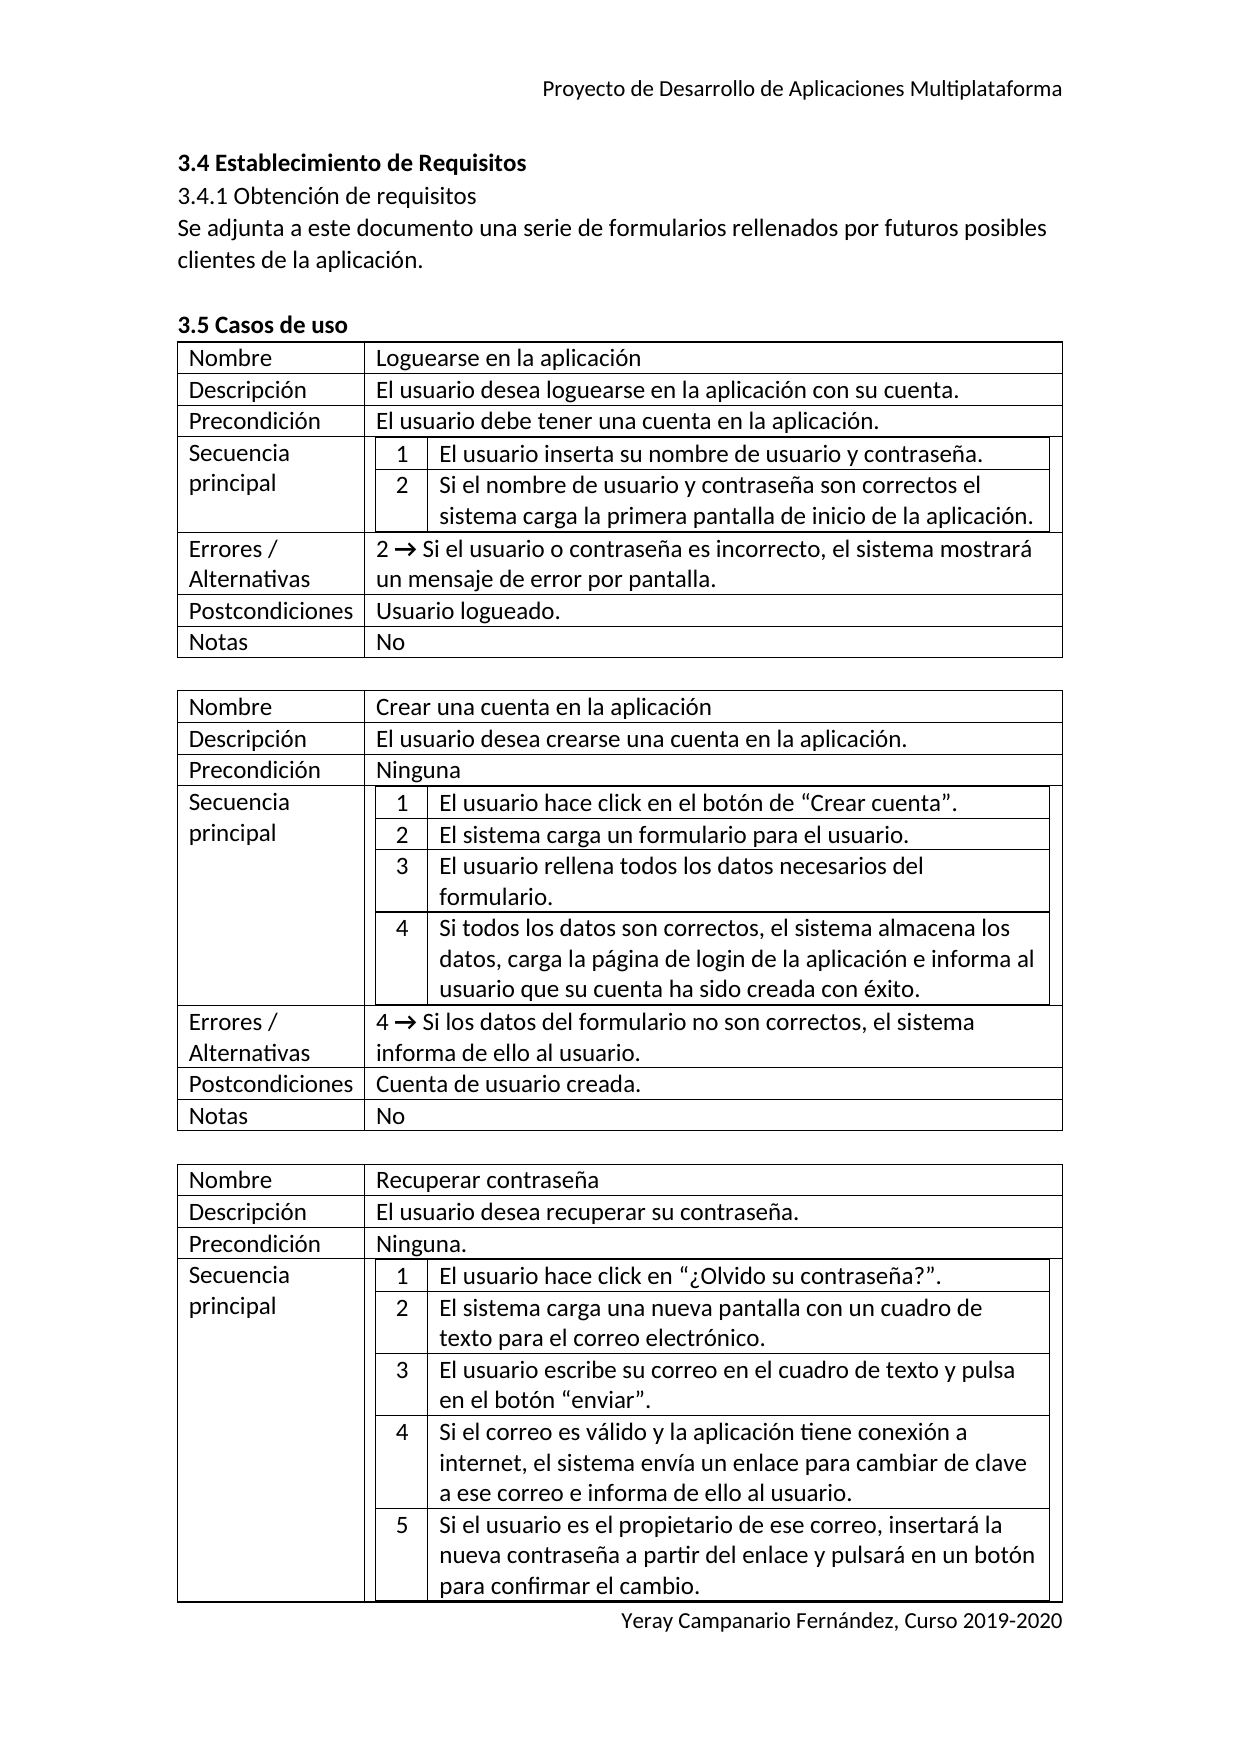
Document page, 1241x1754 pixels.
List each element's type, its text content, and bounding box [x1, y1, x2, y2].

table_cell Secuencia principal [178, 786, 364, 1005]
table_cell Notas [178, 1100, 364, 1130]
table_cell Usuario logueado. [365, 595, 1062, 626]
table_header El usuario inserta su nombre de usuario y contraseña. [428, 438, 1049, 469]
table_cell 4 → Si los datos del formulario no son correctos, el sistema informa de ello al usuario. [365, 1006, 1062, 1067]
table_cell Errores / Alternativas [178, 533, 364, 594]
table_cell [1050, 786, 1062, 1005]
table_cell El usuario debe tener una cuenta en la aplicación. [365, 406, 1062, 436]
table_header El usuario hace click en “¿Olvido su contraseña?”. [428, 1260, 1049, 1291]
table_header 1 [376, 1260, 427, 1291]
table_cell Cuenta de usuario creada. [365, 1068, 1062, 1099]
table_cell [365, 437, 375, 532]
table_cell No [365, 1100, 1062, 1130]
table_cell El usuario desea loguearse en la aplicación con su cuenta. [365, 374, 1062, 404]
table_header Nombre [178, 691, 364, 722]
table_cell Precondición [178, 1228, 364, 1258]
table_cell 4 [376, 1416, 427, 1508]
table_cell Secuencia principal [178, 1259, 364, 1601]
table_cell Postcondiciones [178, 1068, 364, 1099]
table_cell Precondición [178, 755, 364, 785]
text 3.4.1 Obtención de requisitos [177, 180, 1063, 210]
table_cell [1050, 437, 1062, 532]
table_cell No [365, 627, 1062, 657]
table_cell Si el usuario es el propietario de ese correo, insertará la nueva contraseña a partir del enlace y pulsará en un botón para confirmar el cambio. [428, 1509, 1049, 1600]
table_cell El sistema carga una nueva pantalla con un cuadro de texto para el correo electrónico. [428, 1292, 1049, 1353]
table_header Nombre [178, 1165, 364, 1195]
table_cell 2 [376, 470, 427, 531]
table_cell 3 [376, 1354, 427, 1415]
table_header Crear una cuenta en la aplicación [365, 691, 1062, 722]
table_cell Postcondiciones [178, 595, 364, 626]
table_header 1 [376, 787, 427, 818]
text 3.5 Casos de uso [177, 309, 1063, 339]
text Se adjunta a este documento una serie de formularios rellenados por futuros posibles clientes de la aplicación. [177, 212, 1063, 275]
table_cell El usuario rellena todos los datos necesarios del formulario. [428, 850, 1049, 911]
table_cell Ninguna [365, 755, 1062, 785]
table_cell El usuario escribe su correo en el cuadro de texto y pulsa en el botón “enviar”. [428, 1354, 1049, 1415]
table_cell 3 [376, 850, 427, 911]
table_cell [1050, 1259, 1062, 1601]
table_cell Errores / Alternativas [178, 1006, 364, 1067]
table_header El usuario hace click en el botón de “Crear cuenta”. [428, 787, 1049, 818]
table_cell Descripción [178, 1196, 364, 1227]
table_cell Ninguna. [365, 1228, 1062, 1258]
table_header Loguearse en la aplicación [365, 343, 1062, 373]
table_cell El usuario desea crearse una cuenta en la aplicación. [365, 723, 1062, 753]
table_header 1 [376, 438, 427, 469]
table_cell 5 [376, 1509, 427, 1600]
table_cell El usuario desea recuperar su contraseña. [365, 1196, 1062, 1227]
table_cell 2 [376, 819, 427, 849]
table_cell 2 → Si el usuario o contraseña es incorrecto, el sistema mostrará un mensaje de error por pantalla. [365, 533, 1062, 594]
table_cell Si el correo es válido y la aplicación tiene conexión a internet, el sistema envía un enlace para cambiar de clave a ese correo e informa de ello al usuario. [428, 1416, 1049, 1508]
table_cell Si el nombre de usuario y contraseña son correctos el sistema carga la primera pantalla de inicio de la aplicación. [428, 470, 1049, 531]
text 3.4 Establecimiento de Requisitos [177, 148, 1063, 178]
table_cell El sistema carga un formulario para el usuario. [428, 819, 1049, 849]
table_cell Descripción [178, 723, 364, 753]
table_cell 2 [376, 1292, 427, 1353]
table_header Recuperar contraseña [365, 1165, 1062, 1195]
table_cell [365, 786, 375, 1005]
table_cell Secuencia principal [178, 437, 364, 532]
table_header Nombre [178, 343, 364, 373]
table_cell Notas [178, 627, 364, 657]
table_cell Descripción [178, 374, 364, 404]
table_cell Si todos los datos son correctos, el sistema almacena los datos, carga la página de login de la aplicación e informa al usuario que su cuenta ha sido creada con éxito. [428, 913, 1049, 1004]
table_cell Precondición [178, 406, 364, 436]
table_cell [365, 1259, 375, 1601]
table_cell 4 [376, 913, 427, 1004]
